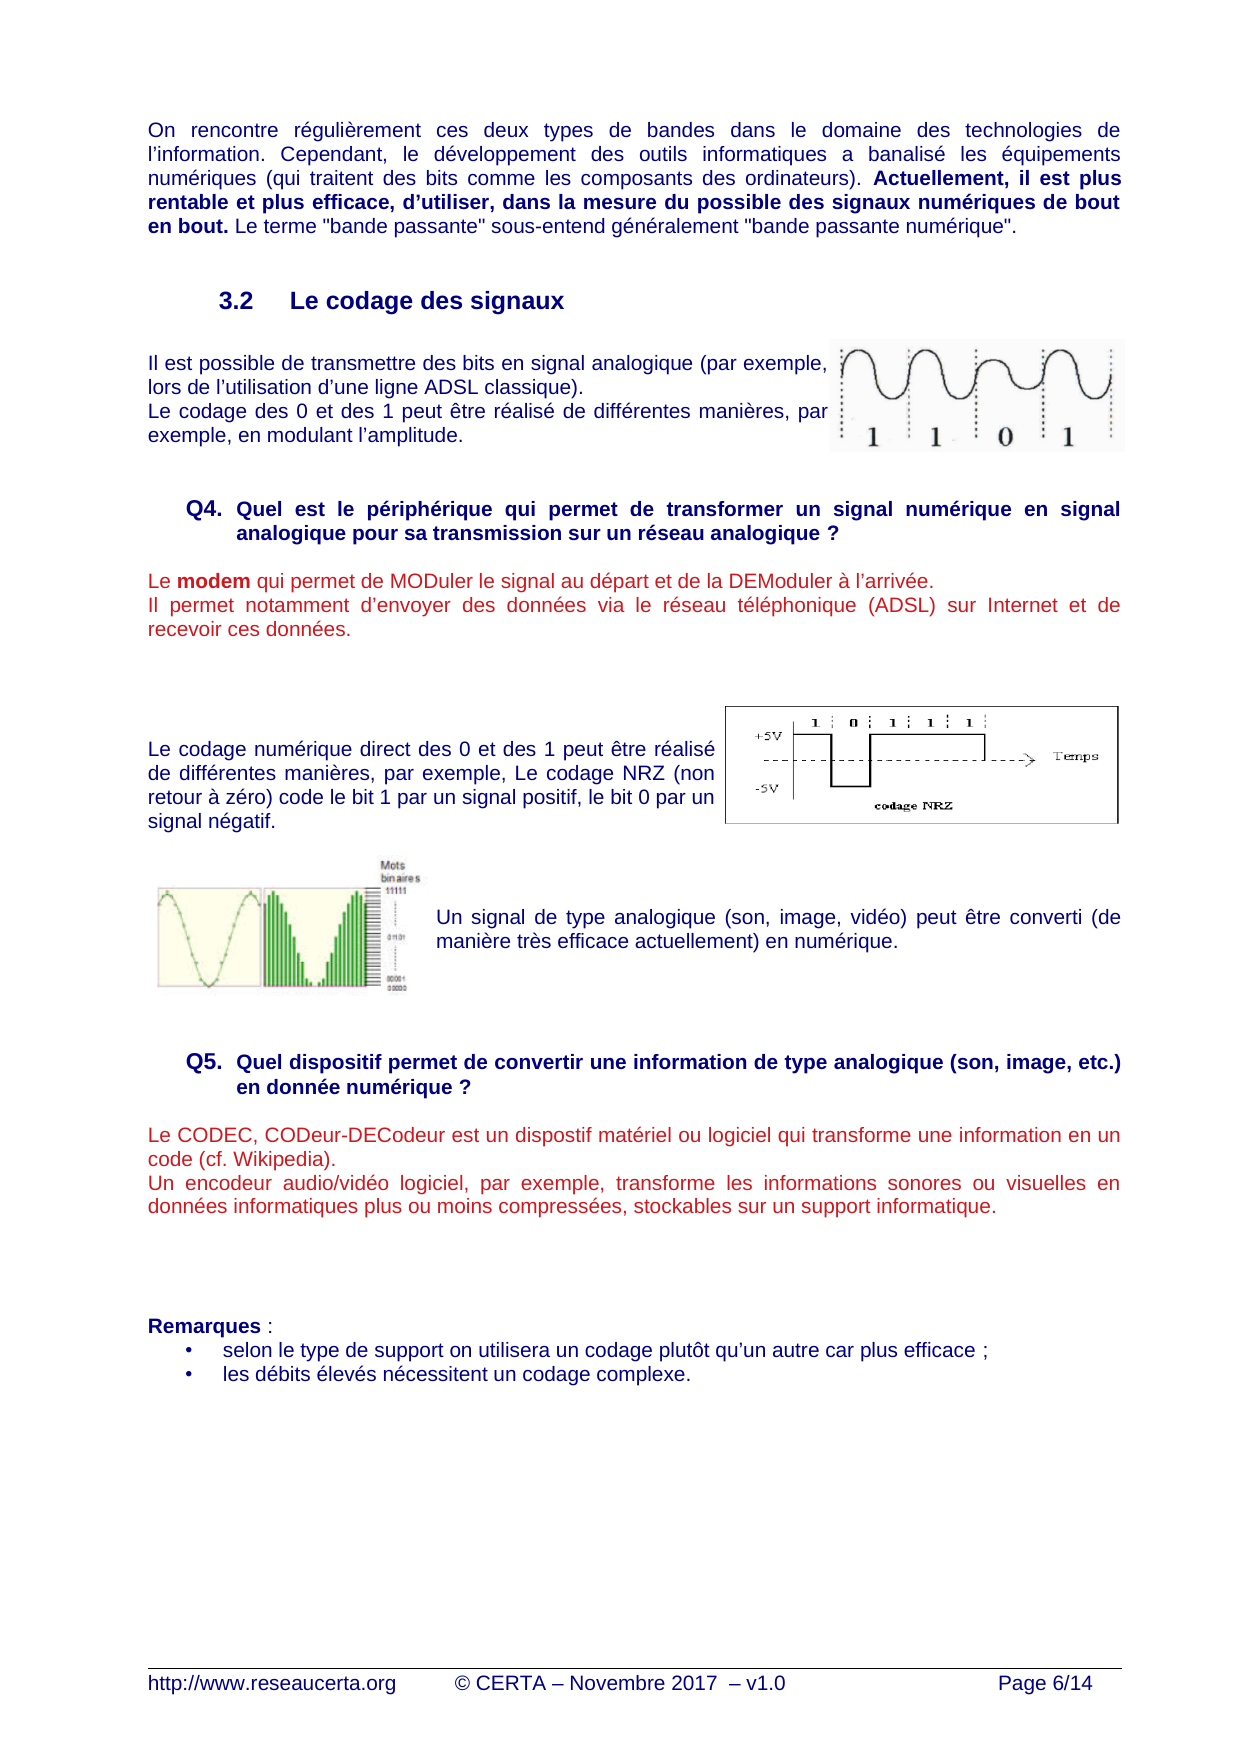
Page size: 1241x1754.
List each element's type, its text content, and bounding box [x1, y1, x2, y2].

list selon le type de support on utilisera un codage plutôt qu’un autre car plus efficace ; [185, 1338, 1122, 1362]
list Quel dispositif permet de convertir une information de type analogique (son, image, etc.) en donnée numérique ? [186, 1048, 1122, 1098]
text Le codage numérique direct des 0 et des 1 peut être réalisé de différentes manières, par exemple, Le codage NRZ (non retour à zéro) code le bit 1 par un signal positif, le bit 0 par un signal négatif. [148, 737, 1122, 833]
text Le codage des 0 et des 1 peut être réalisé de différentes manières, par exemple, en modulant l’amplitude. [148, 399, 829, 447]
list les débits élevés nécessitent un codage complexe. [185, 1362, 1122, 1386]
text Remarques : [148, 1314, 1122, 1338]
text Le CODEC, CODeur-DECodeur est un dispostif matériel ou logiciel qui transforme une information en un code (cf. Wikipedia). [148, 1122, 1122, 1170]
picture [157, 855, 436, 1001]
picture [829, 339, 1125, 452]
text Il est possible de transmettre des bits en signal analogique (par exemple, lors de l’utilisation d’une ligne ADSL classique). [148, 351, 829, 399]
picture [716, 696, 1128, 828]
text Un signal de type analogique (son, image, vidéo) peut être converti (de manière très efficace actuellement) en numérique. [436, 904, 1122, 952]
text Il permet notamment d’envoyer des données via le réseau téléphonique (ADSL) sur Internet et de recevoir ces données. [148, 593, 1122, 641]
text On rencontre régulièrement ces deux types de bandes dans le domaine des technologies de l’information. Cependant, le développement des outils informatiques a banalisé les équipements numériques (qui traitent des bits comme les composants des ordinateurs). Actuellement, il est plus rentable et plus efficace, d’utiliser, dans la mesure du possible des signaux numériques de bout en bout. Le terme "bande passante" sous-entend généralement "bande passante numérique". [148, 118, 1122, 238]
list Quel est le périphérique qui permet de transformer un signal numérique en signal analogique pour sa transmission sur un réseau analogique ? [186, 495, 1122, 545]
subtitle Le codage des signaux [218, 286, 1122, 314]
text Le modem qui permet de MODuler le signal au départ et de la DEModuler à l’arrivée. [148, 569, 1122, 593]
text Un encodeur audio/vidéo logiciel, par exemple, transforme les informations sonores ou visuelles en données informatiques plus ou moins compressées, stockables sur un support informatique. [148, 1170, 1122, 1218]
